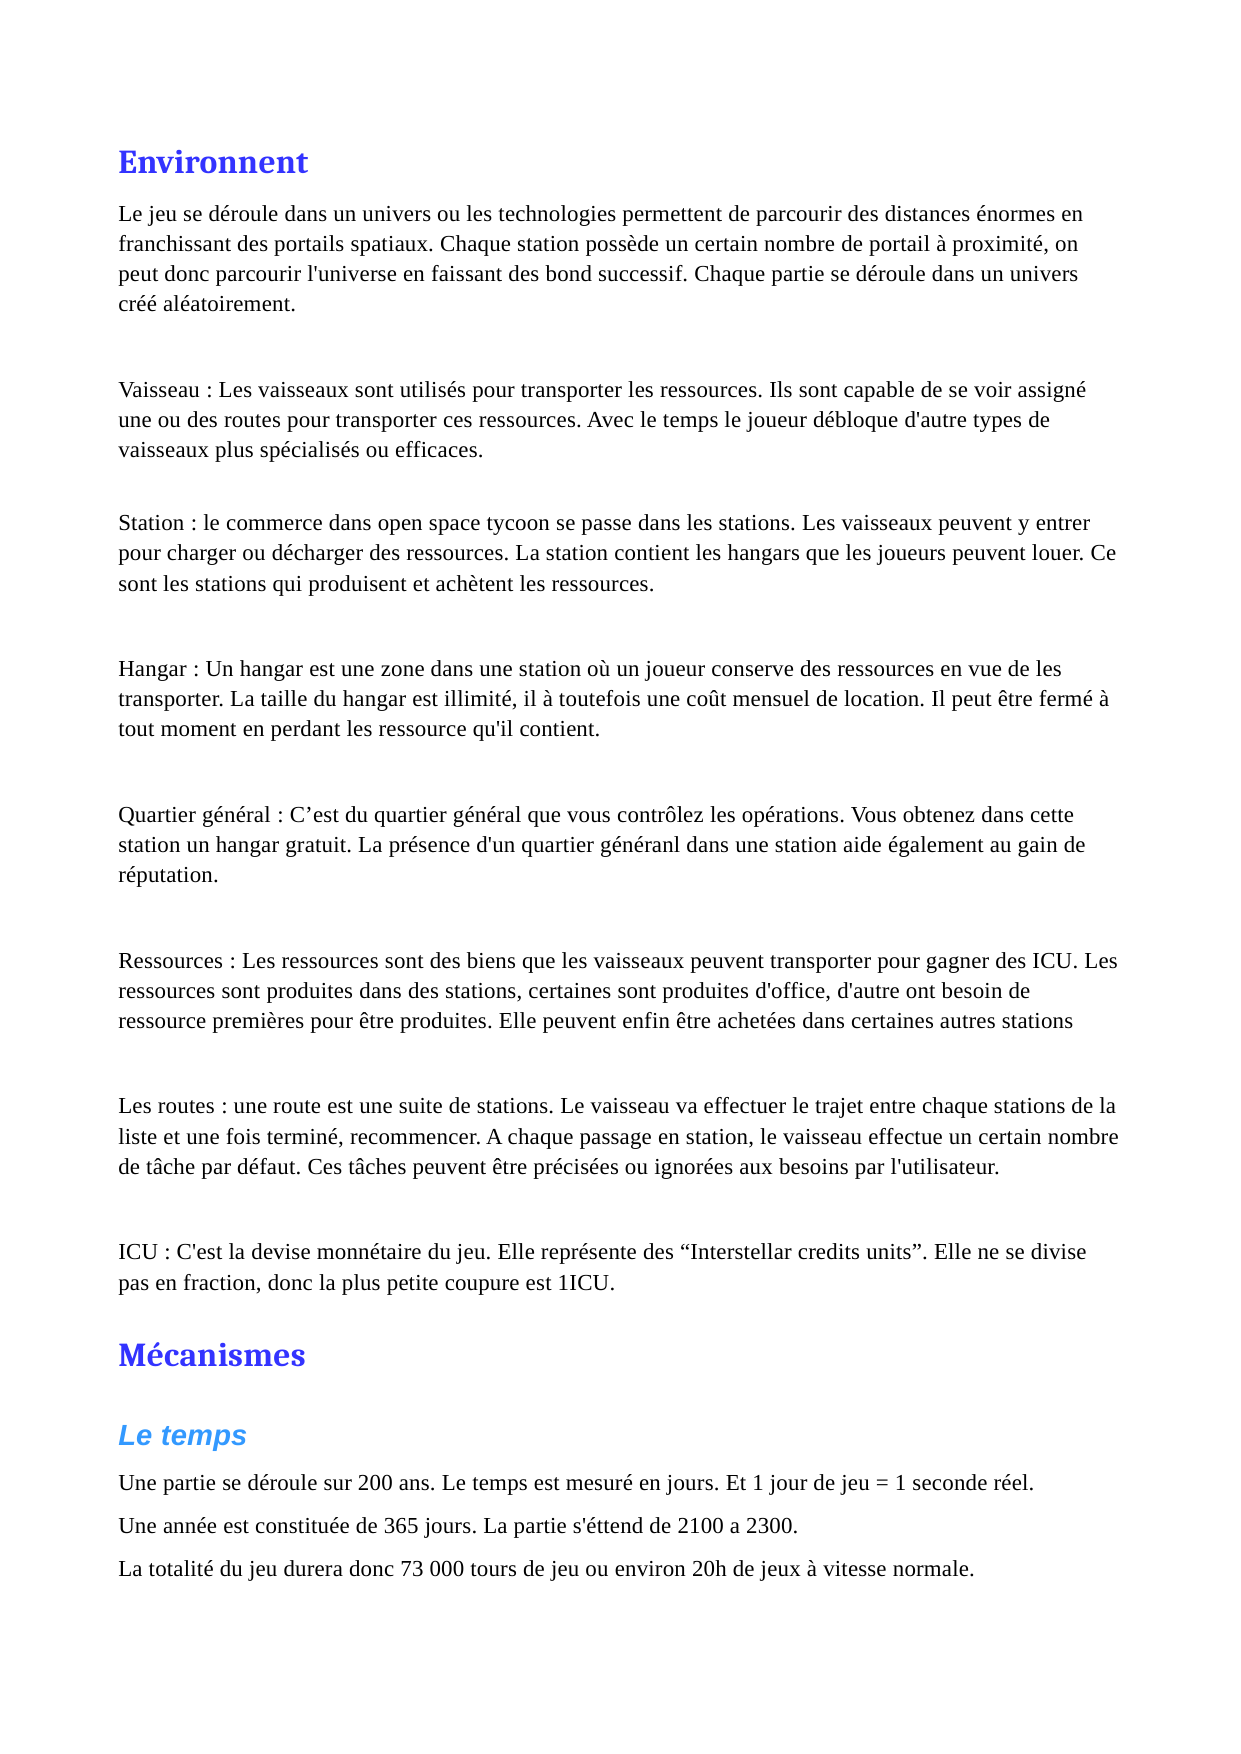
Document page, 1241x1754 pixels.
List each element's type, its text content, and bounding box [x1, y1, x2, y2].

subtitle Le temps [118, 1418, 1122, 1452]
text [118, 1597, 1122, 1624]
text La totalité du jeu durera donc 73 000 tours de jeu ou environ 20h de jeux à vitesse normale. [118, 1554, 1122, 1581]
text Vaisseau : Les vaisseaux sont utilisés pour transporter les ressources. Ils sont capable de se voir assigné une ou des routes pour transporter ces ressources. Avec le temps le joueur débloque d'autre types de vaisseaux plus spécialisés ou efficaces. [118, 376, 1122, 463]
text Les routes : une route est une suite de stations. Le vaisseau va effectuer le trajet entre chaque stations de la liste et une fois terminé, recommencer. A chaque passage en station, le vaisseau effectue un certain nombre de tâche par défaut. Ces tâches peuvent être précisées ou ignorées aux besoins par l'utilisateur. [118, 1093, 1122, 1179]
text Une partie se déroule sur 200 ans. Le temps est mesuré en jours. Et 1 jour de jeu = 1 seconde réel. [118, 1469, 1122, 1496]
text Hangar : Un hangar est une zone dans une station où un joueur conserve des ressources en vue de les transporter. La taille du hangar est illimité, il à toutefois une coût mensuel de location. Il peut être fermé à tout moment en perdant les ressource qu'il contient. [118, 655, 1122, 742]
text Quartier général : C’est du quartier général que vous contrôlez les opérations. Vous obtenez dans cette station un hangar gratuit. La présence d'un quartier généranl dans une station aide également au gain de réputation. [118, 801, 1122, 888]
text ICU : C'est la devise monnétaire du jeu. Elle représente des “Interstellar credits units”. Elle ne se divise pas en fraction, donc la plus petite coupure est 1ICU. [118, 1238, 1122, 1295]
text Une année est constituée de 365 jours. La partie s'éttend de 2100 a 2300. [118, 1512, 1122, 1538]
text Le jeu se déroule dans un univers ou les technologies permettent de parcourir des distances énormes en franchissant des portails spatiaux. Chaque station possède un certain nombre de portail à proximité, on peut donc parcourir l'universe en faissant des bond successif. Chaque partie se déroule dans un univers créé aléatoirement. [118, 200, 1122, 317]
subtitle Environnent [118, 143, 1122, 182]
text Station : le commerce dans open space tycoon se passe dans les stations. Les vaisseaux peuvent y entrer pour charger ou décharger des ressources. La station contient les hangars que les joueurs peuvent louer. Ce sont les stations qui produisent et achètent les ressources. [118, 479, 1122, 596]
subtitle Mécanismes [118, 1336, 1122, 1375]
text Ressources : Les ressources sont des biens que les vaisseaux peuvent transporter pour gagner des ICU. Les ressources sont produites dans des stations, certaines sont produites d'office, d'autre ont besoin de ressource premières pour être produites. Elle peuvent enfin être achetées dans certaines autres stations [118, 947, 1122, 1033]
